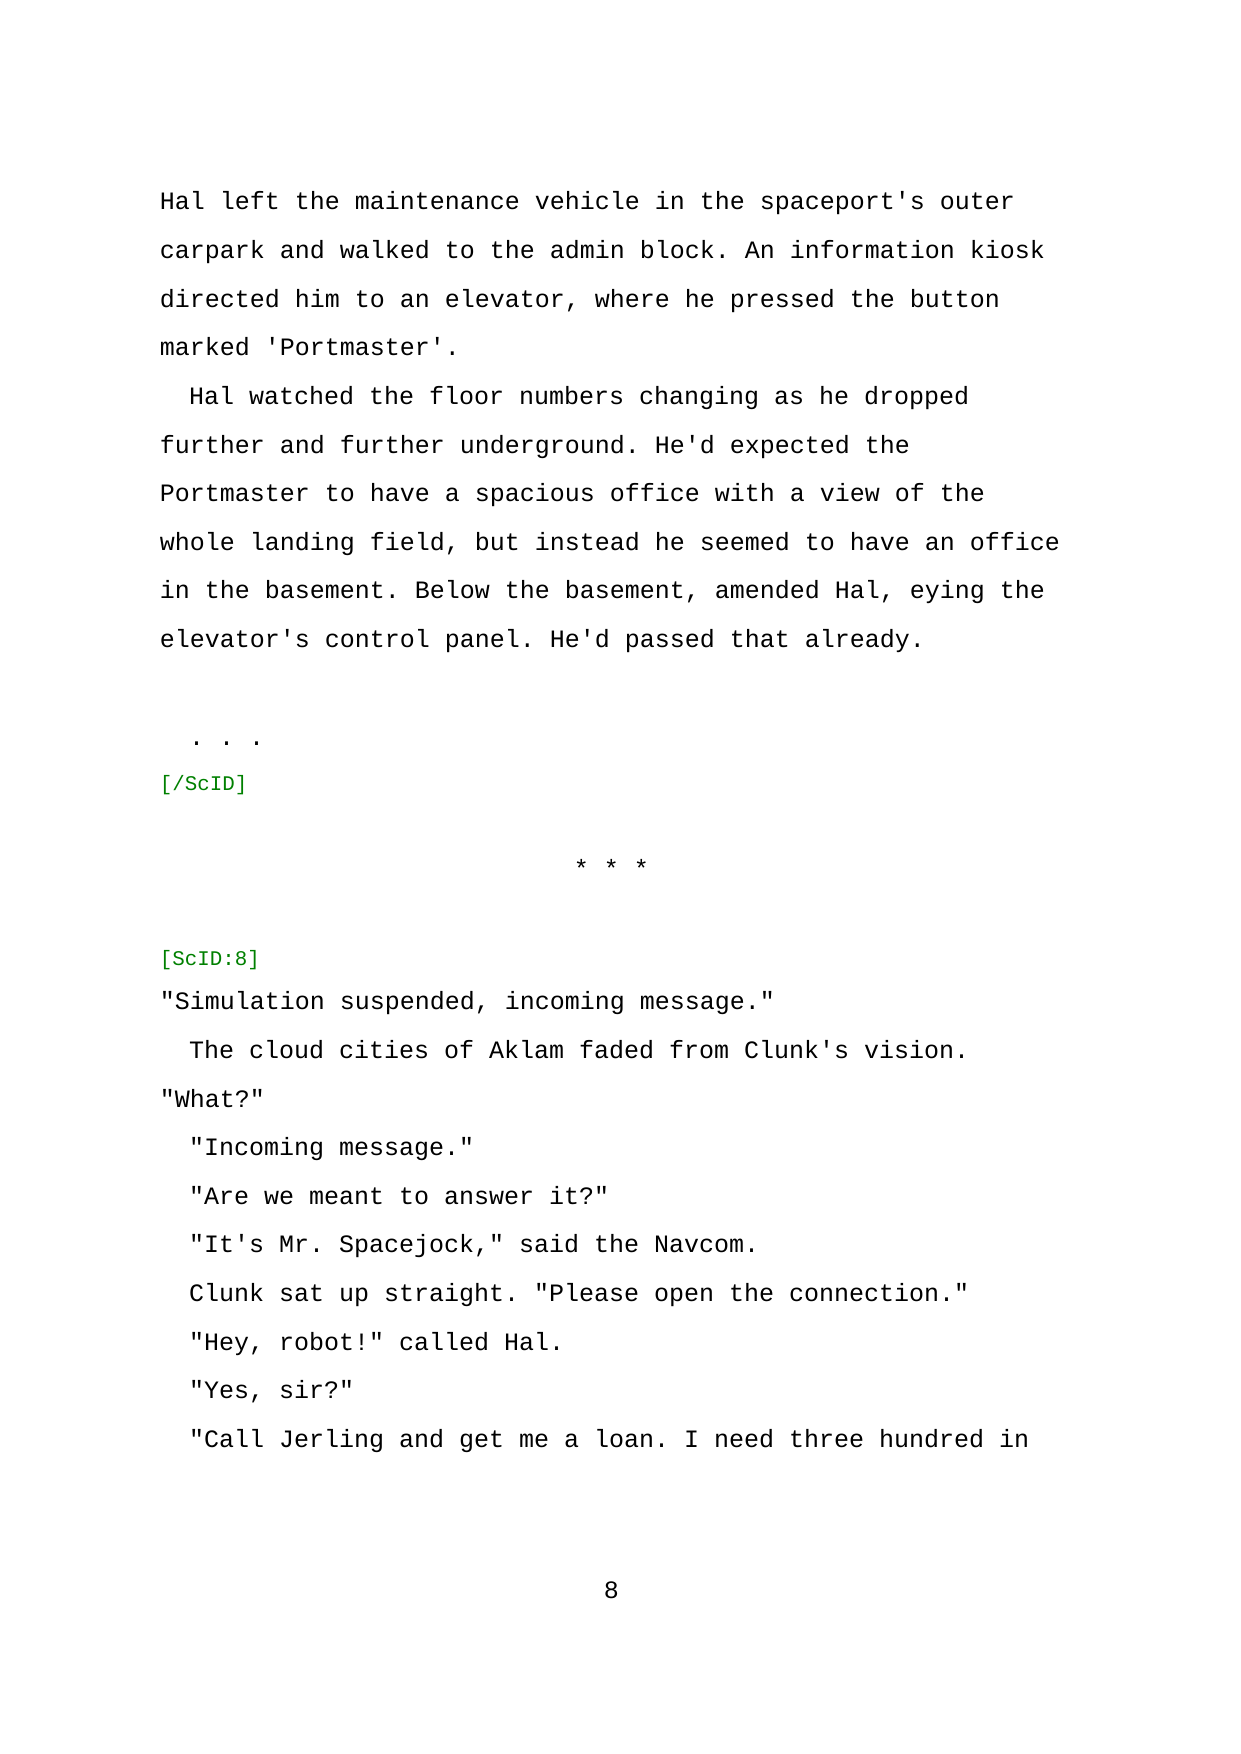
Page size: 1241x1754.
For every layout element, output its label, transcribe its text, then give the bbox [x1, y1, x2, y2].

text [ScID:8] [159, 948, 1063, 972]
text Clunk sat up straight. "Please open the connection." [159, 1281, 1063, 1309]
subtitle * * * [159, 856, 1063, 885]
text . . . [159, 724, 1063, 752]
text "Are we meant to answer it?" [159, 1183, 1063, 1212]
text The cloud cities of Aklam faded from Clunk's vision. "What?" [159, 1037, 1063, 1114]
text "Hey, robot!" called Hal. [159, 1329, 1063, 1358]
text Hal watched the floor numbers changing as he dropped further and further underground. He'd expected the Portmaster to have a spacious office with a view of the whole landing field, but instead he seemed to have an office in the basement. Below the basement, amended Hal, eying the elevator's control panel. He'd passed that already. [159, 383, 1063, 655]
text Hal left the maintenance vehicle in the spaceport's outer carpark and walked to the admin block. An information kiosk directed him to an elevator, where he pressed the button marked 'Portmaster'. [159, 189, 1063, 363]
text "Incoming message." [159, 1135, 1063, 1163]
text "Yes, sir?" [159, 1378, 1063, 1406]
text "It's Mr. Spacejock," said the Navcom. [159, 1232, 1063, 1260]
text "Simulation suspended, incoming message." [159, 989, 1063, 1017]
text [/ScID] [159, 773, 1063, 796]
text "Call Jerling and get me a loan. I need three hundred in [159, 1427, 1063, 1455]
